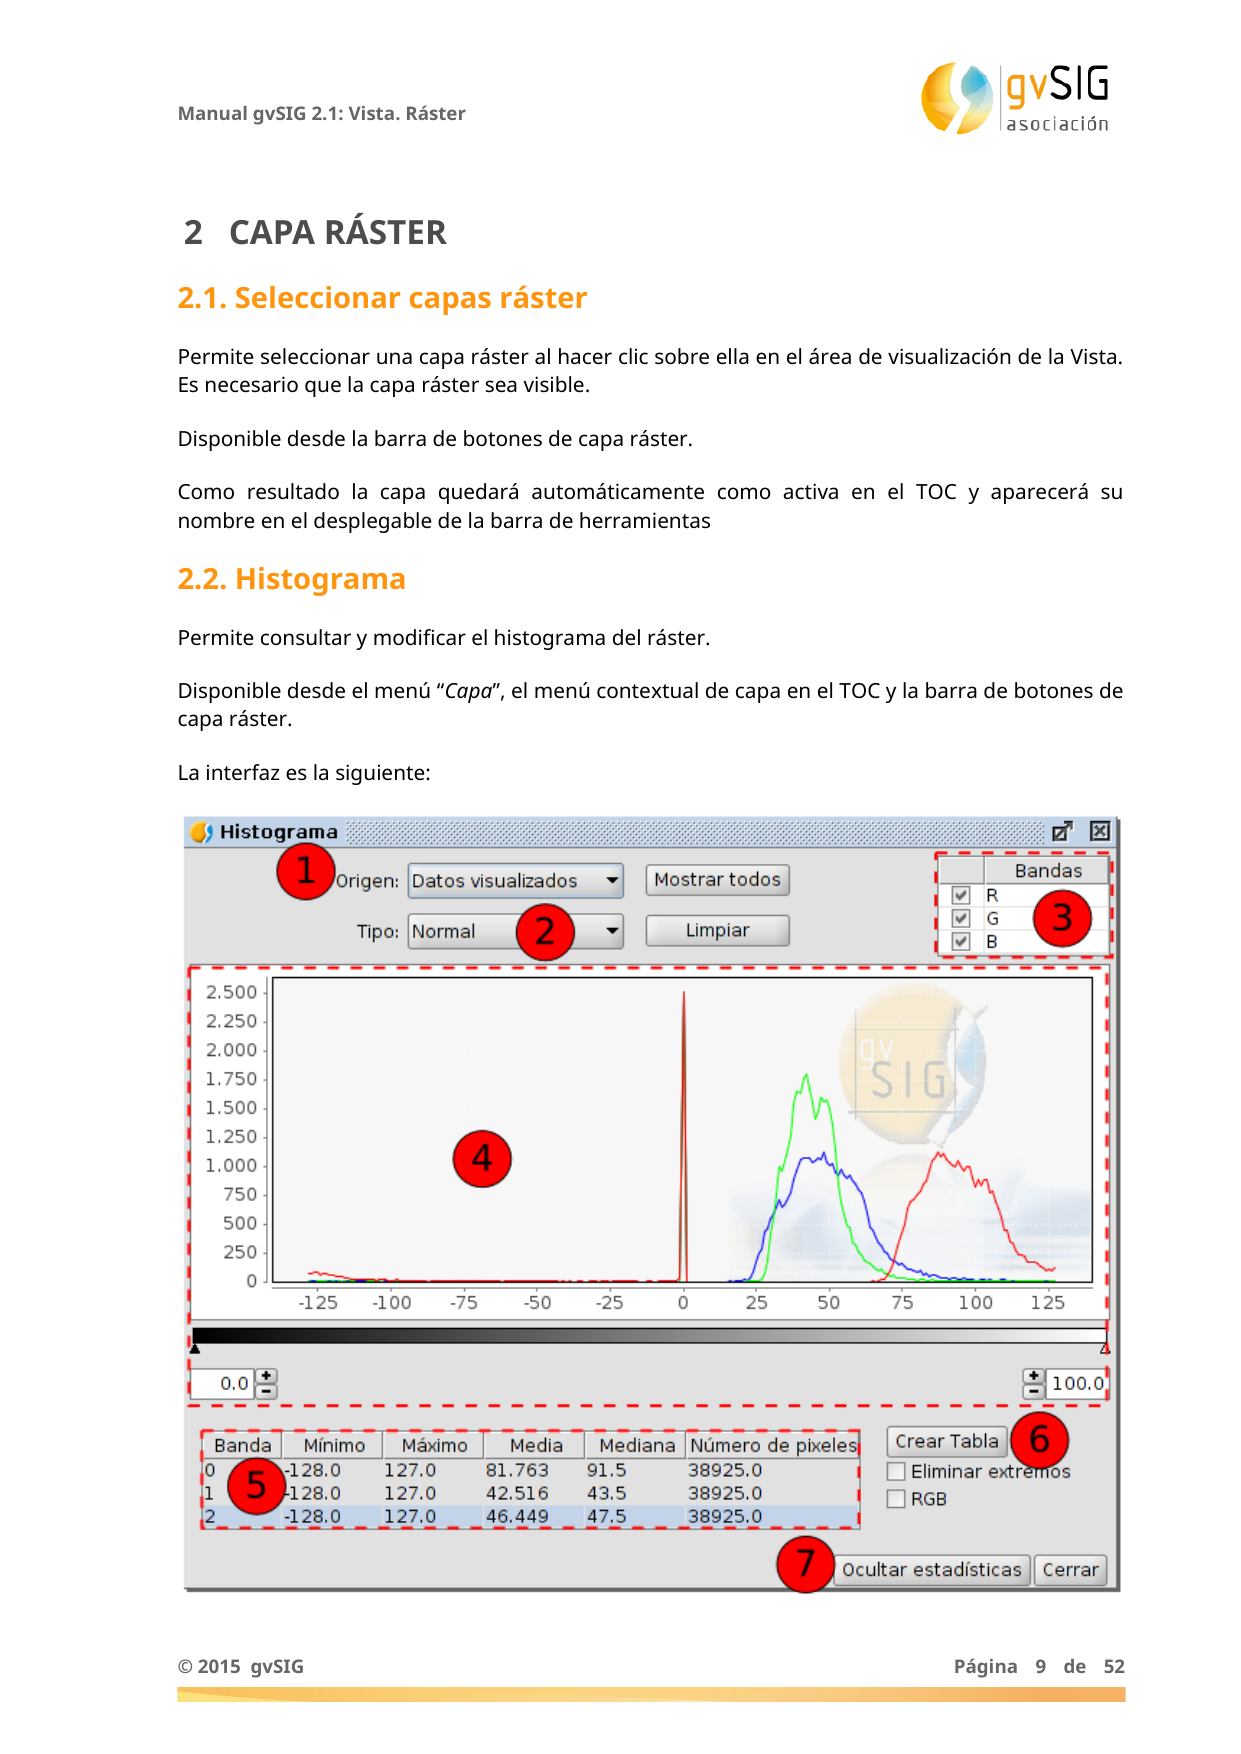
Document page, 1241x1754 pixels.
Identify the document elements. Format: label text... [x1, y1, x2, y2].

text Disponible desde el menú “Capa”, el menú contextual de capa en el TOC y la barra de botones de capa ráster. [177, 676, 1125, 733]
text Permite seleccionar una capa ráster al hacer clic sobre ella en el área de visualización de la Vista. Es necesario que la capa ráster sea visible. [177, 342, 1125, 399]
subtitle 2.1. Seleccionar capas ráster [177, 277, 1125, 317]
picture [902, 47, 1122, 148]
subtitle 2.2. Histograma [177, 558, 1125, 598]
text Permite consultar y modificar el histograma del ráster. [177, 623, 1125, 651]
subtitle capa ráster [183, 208, 1125, 254]
text Disponible desde la barra de botones de capa ráster. [177, 424, 1125, 452]
text Como resultado la capa quedará automáticamente como activa en el TOC y aparecerá su nombre en el desplegable de la barra de herramientas [177, 477, 1125, 534]
picture [177, 811, 1125, 1598]
picture [177, 1687, 1126, 1702]
text La interfaz es la siguiente: [177, 758, 1125, 786]
